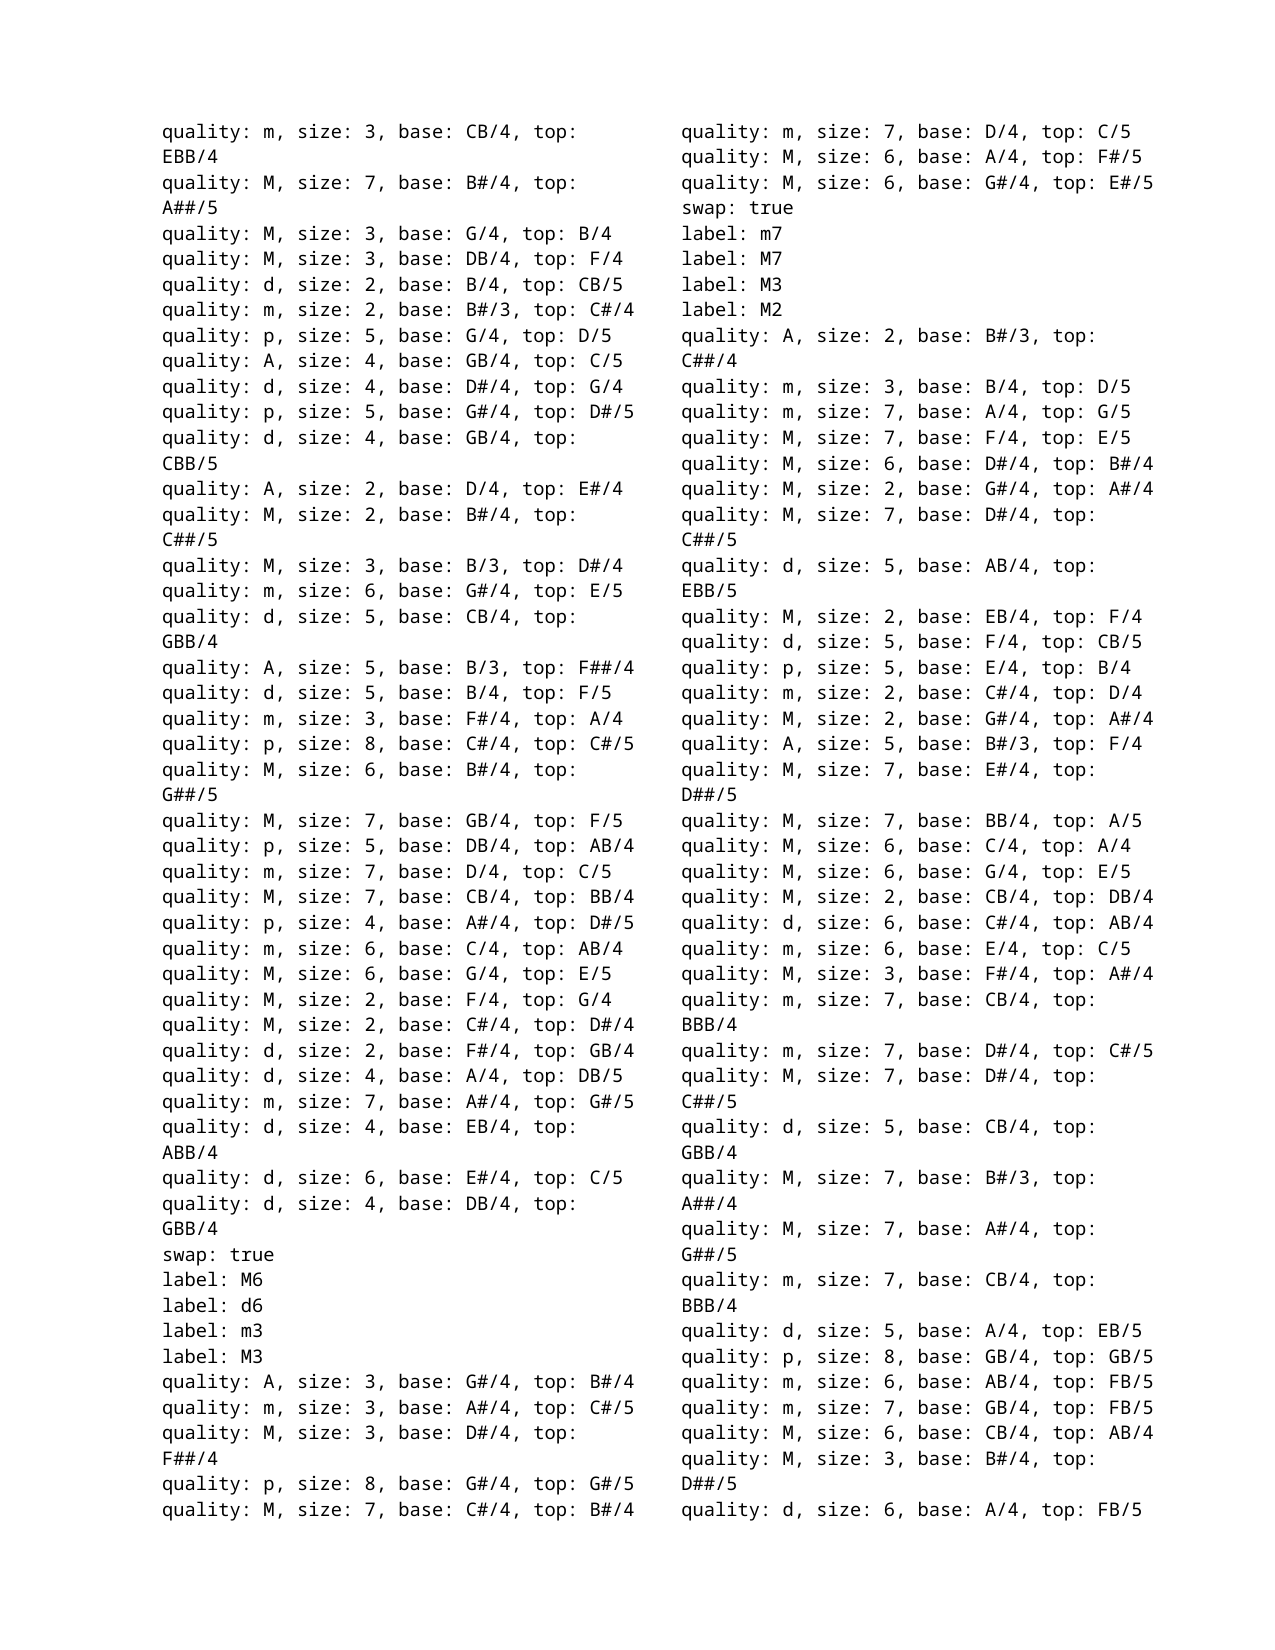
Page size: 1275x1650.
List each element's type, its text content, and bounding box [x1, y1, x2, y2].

text quality: m, size: 3, base: A#/4, top: C#/5 [162, 1394, 637, 1420]
text quality: m, size: 6, base: AB/4, top: FB/5 [681, 1369, 1157, 1394]
text quality: M, size: 7, base: B#/3, top: A##/4 [681, 1164, 1157, 1216]
text quality: m, size: 7, base: D#/4, top: C#/5 [681, 1037, 1157, 1062]
text quality: M, size: 7, base: D#/4, top: C##/5 [681, 501, 1157, 552]
text quality: m, size: 6, base: G#/4, top: E/5 [162, 577, 637, 603]
text quality: M, size: 6, base: G#/4, top: E#/5 [681, 169, 1157, 195]
text quality: d, size: 5, base: A/4, top: EB/5 [681, 1318, 1157, 1343]
text swap: true [162, 1241, 637, 1267]
text quality: A, size: 3, base: G#/4, top: B#/4 [162, 1369, 637, 1394]
text quality: M, size: 2, base: B#/4, top: C##/5 [162, 501, 637, 552]
text quality: m, size: 2, base: C#/4, top: D/4 [681, 679, 1157, 705]
text quality: M, size: 6, base: B#/4, top: G##/5 [162, 756, 637, 807]
text quality: A, size: 2, base: B#/3, top: C##/4 [681, 322, 1157, 373]
text quality: m, size: 3, base: B/4, top: D/5 [681, 373, 1157, 399]
text quality: d, size: 4, base: EB/4, top: ABB/4 [162, 1113, 637, 1164]
text quality: m, size: 6, base: C/4, top: AB/4 [162, 935, 637, 960]
text quality: A, size: 5, base: B/3, top: F##/4 [162, 654, 637, 679]
text quality: m, size: 6, base: E/4, top: C/5 [681, 935, 1157, 960]
text quality: A, size: 4, base: GB/4, top: C/5 [162, 348, 637, 373]
text quality: M, size: 2, base: G#/4, top: A#/4 [681, 705, 1157, 731]
text label: M3 [681, 271, 1157, 297]
text label: d6 [162, 1292, 637, 1318]
text quality: M, size: 3, base: F#/4, top: A#/4 [681, 960, 1157, 986]
text quality: M, size: 7, base: A#/4, top: G##/5 [681, 1216, 1157, 1267]
text quality: p, size: 5, base: DB/4, top: AB/4 [162, 833, 637, 858]
text quality: M, size: 2, base: G#/4, top: A#/4 [681, 475, 1157, 501]
text quality: p, size: 8, base: C#/4, top: C#/5 [162, 731, 637, 756]
text quality: p, size: 4, base: A#/4, top: D#/5 [162, 909, 637, 935]
text quality: p, size: 5, base: G/4, top: D/5 [162, 322, 637, 348]
text quality: m, size: 7, base: D/4, top: C/5 [681, 118, 1157, 144]
text quality: d, size: 2, base: F#/4, top: GB/4 [162, 1037, 637, 1062]
text quality: M, size: 7, base: E#/4, top: D##/5 [681, 756, 1157, 807]
text label: M7 [681, 246, 1157, 271]
text quality: m, size: 3, base: F#/4, top: A/4 [162, 705, 637, 731]
text label: M6 [162, 1267, 637, 1292]
text quality: m, size: 2, base: B#/3, top: C#/4 [162, 297, 637, 322]
text quality: M, size: 7, base: D#/4, top: C##/5 [681, 1062, 1157, 1113]
text quality: M, size: 7, base: F/4, top: E/5 [681, 424, 1157, 450]
text quality: M, size: 7, base: C#/4, top: B#/4 [162, 1496, 637, 1522]
text quality: d, size: 4, base: D#/4, top: G/4 [162, 373, 637, 399]
text quality: m, size: 7, base: GB/4, top: FB/5 [681, 1394, 1157, 1420]
text quality: M, size: 6, base: C/4, top: A/4 [681, 833, 1157, 858]
text quality: m, size: 7, base: A/4, top: G/5 [681, 399, 1157, 424]
text quality: m, size: 7, base: D/4, top: C/5 [162, 858, 637, 884]
text quality: M, size: 3, base: DB/4, top: F/4 [162, 246, 637, 271]
text quality: M, size: 2, base: EB/4, top: F/4 [681, 603, 1157, 628]
text quality: m, size: 7, base: A#/4, top: G#/5 [162, 1088, 637, 1113]
text quality: M, size: 6, base: A/4, top: F#/5 [681, 144, 1157, 169]
text label: M3 [162, 1343, 637, 1369]
text quality: d, size: 5, base: B/4, top: F/5 [162, 679, 637, 705]
text quality: M, size: 2, base: CB/4, top: DB/4 [681, 884, 1157, 909]
text quality: d, size: 2, base: B/4, top: CB/5 [162, 271, 637, 297]
text quality: p, size: 8, base: GB/4, top: GB/5 [681, 1343, 1157, 1369]
text quality: d, size: 5, base: F/4, top: CB/5 [681, 628, 1157, 654]
text swap: true [681, 195, 1157, 220]
text quality: d, size: 5, base: CB/4, top: GBB/4 [162, 603, 637, 654]
text quality: d, size: 6, base: A/4, top: FB/5 [681, 1496, 1157, 1522]
text quality: M, size: 7, base: CB/4, top: BB/4 [162, 884, 637, 909]
text quality: d, size: 4, base: GB/4, top: CBB/5 [162, 424, 637, 475]
text quality: d, size: 6, base: E#/4, top: C/5 [162, 1164, 637, 1190]
text quality: m, size: 7, base: CB/4, top: BBB/4 [681, 986, 1157, 1037]
text label: M2 [681, 297, 1157, 322]
text quality: M, size: 3, base: B#/4, top: D##/5 [681, 1445, 1157, 1496]
text quality: M, size: 6, base: CB/4, top: AB/4 [681, 1420, 1157, 1445]
text label: m7 [681, 220, 1157, 246]
text quality: M, size: 2, base: C#/4, top: D#/4 [162, 1011, 637, 1037]
text quality: M, size: 7, base: B#/4, top: A##/5 [162, 169, 637, 220]
text quality: p, size: 8, base: G#/4, top: G#/5 [162, 1471, 637, 1496]
text quality: M, size: 3, base: D#/4, top: F##/4 [162, 1420, 637, 1471]
text quality: d, size: 4, base: A/4, top: DB/5 [162, 1062, 637, 1088]
text quality: p, size: 5, base: E/4, top: B/4 [681, 654, 1157, 679]
text quality: d, size: 4, base: DB/4, top: GBB/4 [162, 1190, 637, 1241]
text quality: M, size: 7, base: GB/4, top: F/5 [162, 807, 637, 833]
text quality: M, size: 3, base: B/3, top: D#/4 [162, 552, 637, 577]
text quality: d, size: 5, base: CB/4, top: GBB/4 [681, 1113, 1157, 1164]
text quality: A, size: 5, base: B#/3, top: F/4 [681, 731, 1157, 756]
text quality: m, size: 7, base: CB/4, top: BBB/4 [681, 1267, 1157, 1318]
text quality: M, size: 3, base: G/4, top: B/4 [162, 220, 637, 246]
text quality: M, size: 6, base: G/4, top: E/5 [162, 960, 637, 986]
text quality: m, size: 3, base: CB/4, top: EBB/4 [162, 118, 637, 169]
text quality: p, size: 5, base: G#/4, top: D#/5 [162, 399, 637, 424]
text quality: M, size: 6, base: G/4, top: E/5 [681, 858, 1157, 884]
text quality: d, size: 6, base: C#/4, top: AB/4 [681, 909, 1157, 935]
text quality: M, size: 7, base: BB/4, top: A/5 [681, 807, 1157, 833]
text quality: d, size: 5, base: AB/4, top: EBB/5 [681, 552, 1157, 603]
text quality: M, size: 2, base: F/4, top: G/4 [162, 986, 637, 1011]
text quality: A, size: 2, base: D/4, top: E#/4 [162, 475, 637, 501]
text label: m3 [162, 1318, 637, 1343]
text quality: M, size: 6, base: D#/4, top: B#/4 [681, 450, 1157, 475]
